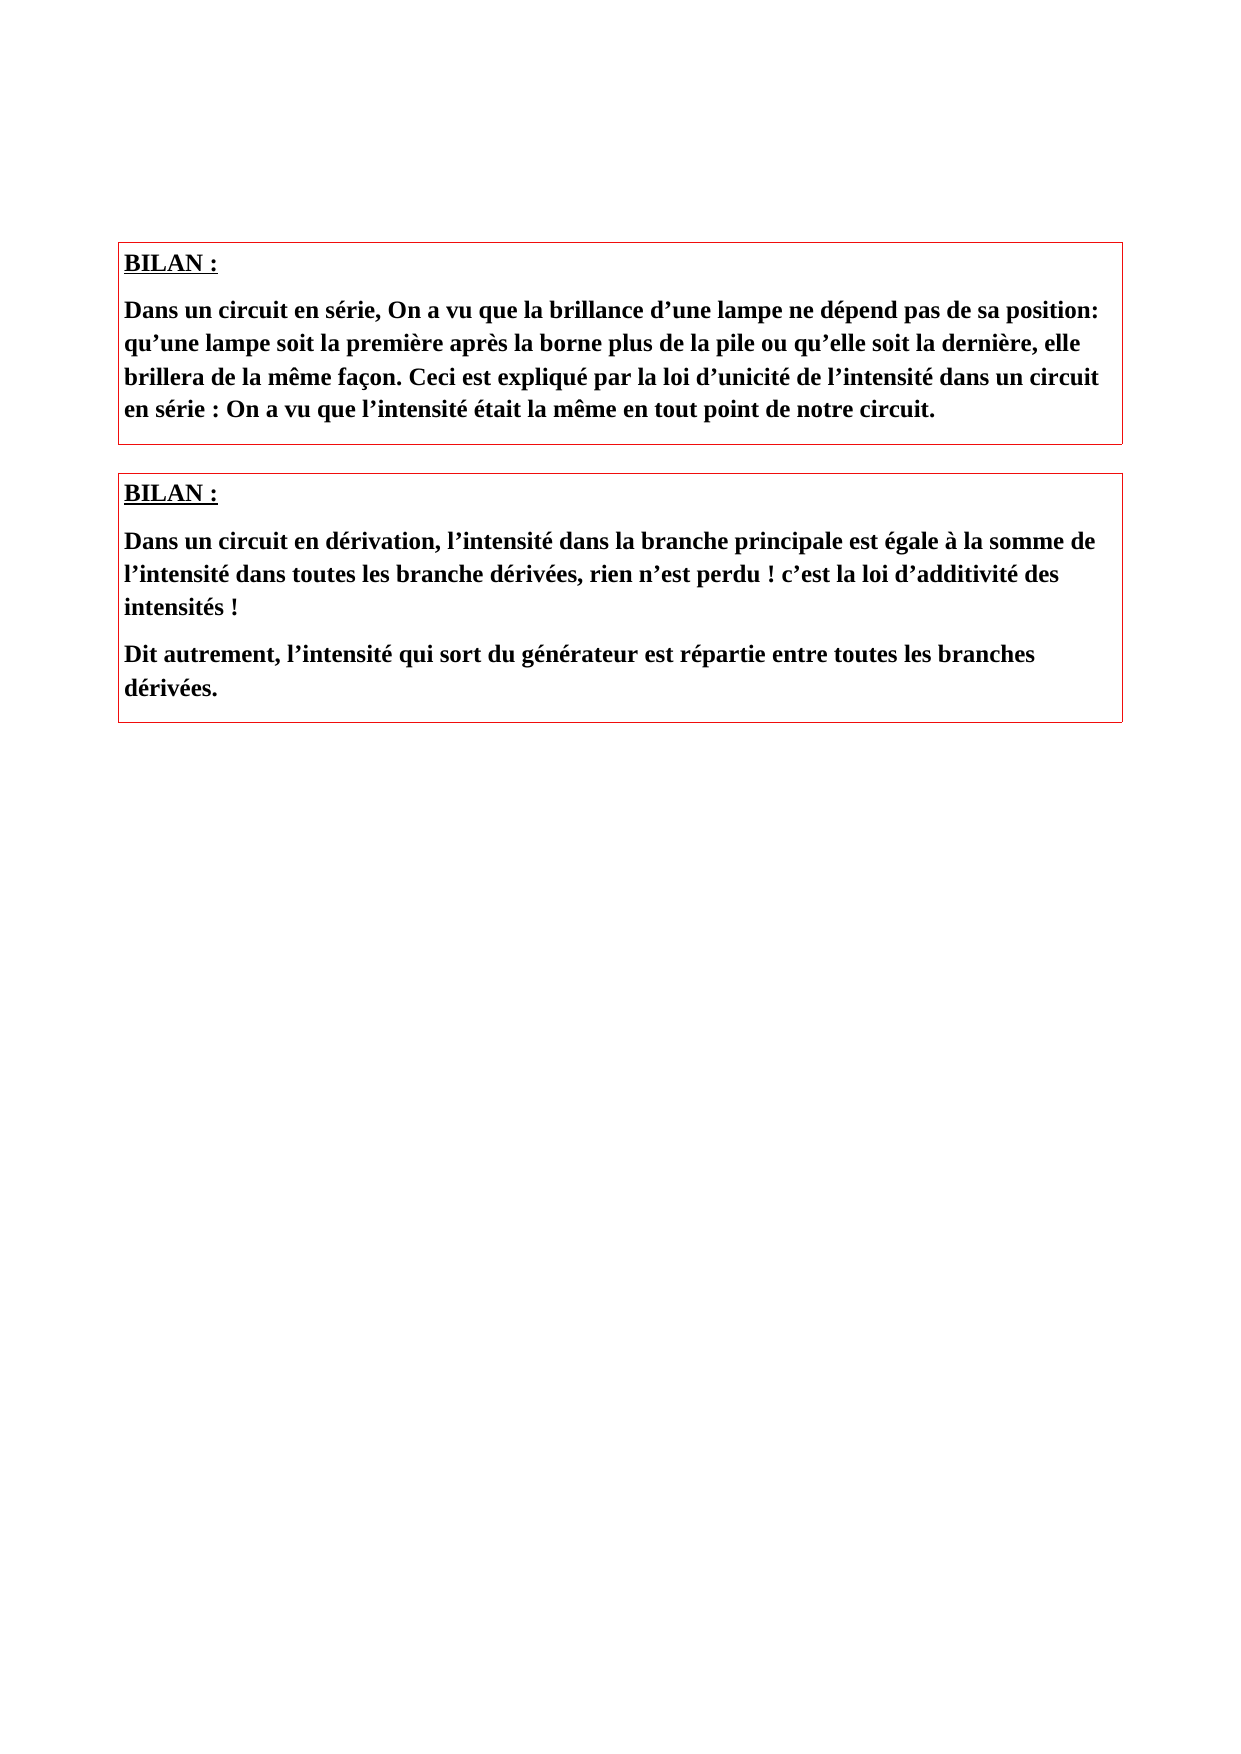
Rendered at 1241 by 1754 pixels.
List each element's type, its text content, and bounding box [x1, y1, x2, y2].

table_header BILAN : Dans un circuit en dérivation, l’intensité dans la branche principale est égale à la somme de l’intensité dans toutes les branche dérivées, rien n’est perdu ! c’est la loi d’additivité des intensités ! Dit autrement, l’intensité qui sort du générateur est répartie entre toutes les branches dérivées. [119, 474, 1122, 722]
table_header BILAN : Dans un circuit en série, On a vu que la brillance d’une lampe ne dépend pas de sa position: qu’une lampe soit la première après la borne plus de la pile ou qu’elle soit la dernière, elle brillera de la même façon. Ceci est expliqué par la loi d’unicité de l’intensité dans un circuit en série : On a vu que l’intensité était la même en tout point de notre circuit. [119, 243, 1122, 444]
